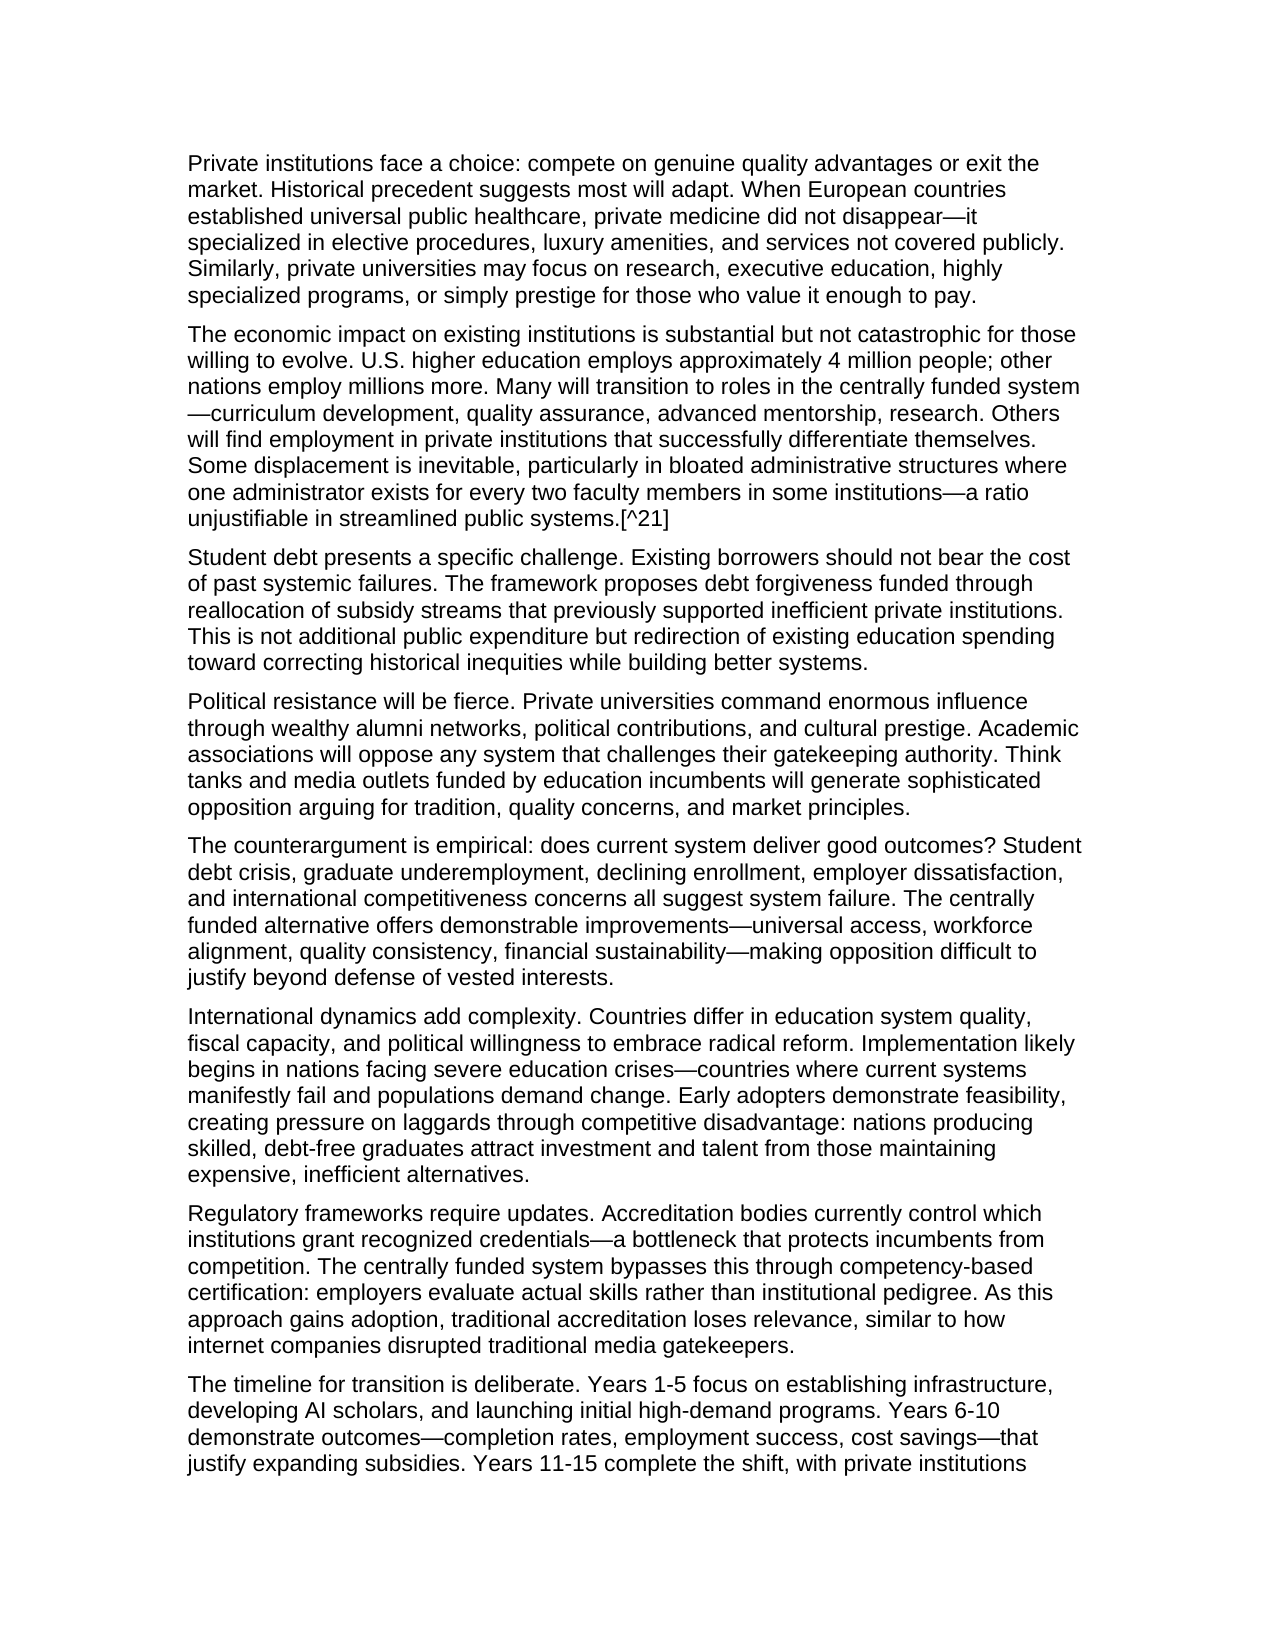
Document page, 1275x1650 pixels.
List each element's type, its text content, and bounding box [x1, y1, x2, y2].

text The counterargument is empirical: does current system deliver good outcomes? Student debt crisis, graduate underemployment, declining enrollment, employer dissatisfaction, and international competitiveness concerns all suggest system failure. The centrally funded alternative offers demonstrable improvements—universal access, workforce alignment, quality consistency, financial sustainability—making opposition difficult to justify beyond defense of vested interests. [187, 832, 1087, 991]
text Student debt presents a specific challenge. Existing borrowers should not bear the cost of past systemic failures. The framework proposes debt forgiveness funded through reallocation of subsidy streams that previously supported inefficient private institutions. This is not additional public expenditure but redirection of existing education spending toward correcting historical inequities while building better systems. [187, 544, 1087, 676]
text International dynamics add complexity. Countries differ in education system quality, fiscal capacity, and political willingness to embrace radical reform. Implementation likely begins in nations facing severe education crises—countries where current systems manifestly fail and populations demand change. Early adopters demonstrate feasibility, creating pressure on laggards through competitive disadvantage: nations producing skilled, debt-free graduates attract investment and talent from those maintaining expensive, inefficient alternatives. [187, 1003, 1087, 1188]
text The economic impact on existing institutions is substantial but not catastrophic for those willing to evolve. U.S. higher education employs approximately 4 million people; other nations employ millions more. Many will transition to roles in the centrally funded system—curriculum development, quality assurance, advanced mentorship, research. Others will find employment in private institutions that successfully differentiate themselves. Some displacement is inevitable, particularly in bloated administrative structures where one administrator exists for every two faculty members in some institutions—a ratio unjustifiable in streamlined public systems.[^21] [187, 321, 1087, 531]
text Private institutions face a choice: compete on genuine quality advantages or exit the market. Historical precedent suggests most will adapt. When European countries established universal public healthcare, private medicine did not disappear—it specialized in elective procedures, luxury amenities, and services not covered publicly. Similarly, private universities may focus on research, executive education, highly specialized programs, or simply prestige for those who value it enough to pay. [187, 150, 1087, 308]
text Regulatory frameworks require updates. Accreditation bodies currently control which institutions grant recognized credentials—a bottleneck that protects incumbents from competition. The centrally funded system bypasses this through competency-based certification: employers evaluate actual skills rather than institutional pedigree. As this approach gains adoption, traditional accreditation loses relevance, similar to how internet companies disrupted traditional media gatekeepers. [187, 1200, 1087, 1358]
text The timeline for transition is deliberate. Years 1-5 focus on establishing infrastructure, developing AI scholars, and launching initial high-demand programs. Years 6-10 demonstrate outcomes—completion rates, employment success, cost savings—that justify expanding subsidies. Years 11-15 complete the shift, with private institutions [187, 1371, 1087, 1476]
text Political resistance will be fierce. Private universities command enormous influence through wealthy alumni networks, political contributions, and cultural prestige. Academic associations will oppose any system that challenges their gatekeeping authority. Think tanks and media outlets funded by education incumbents will generate sophisticated opposition arguing for tradition, quality concerns, and market principles. [187, 688, 1087, 820]
